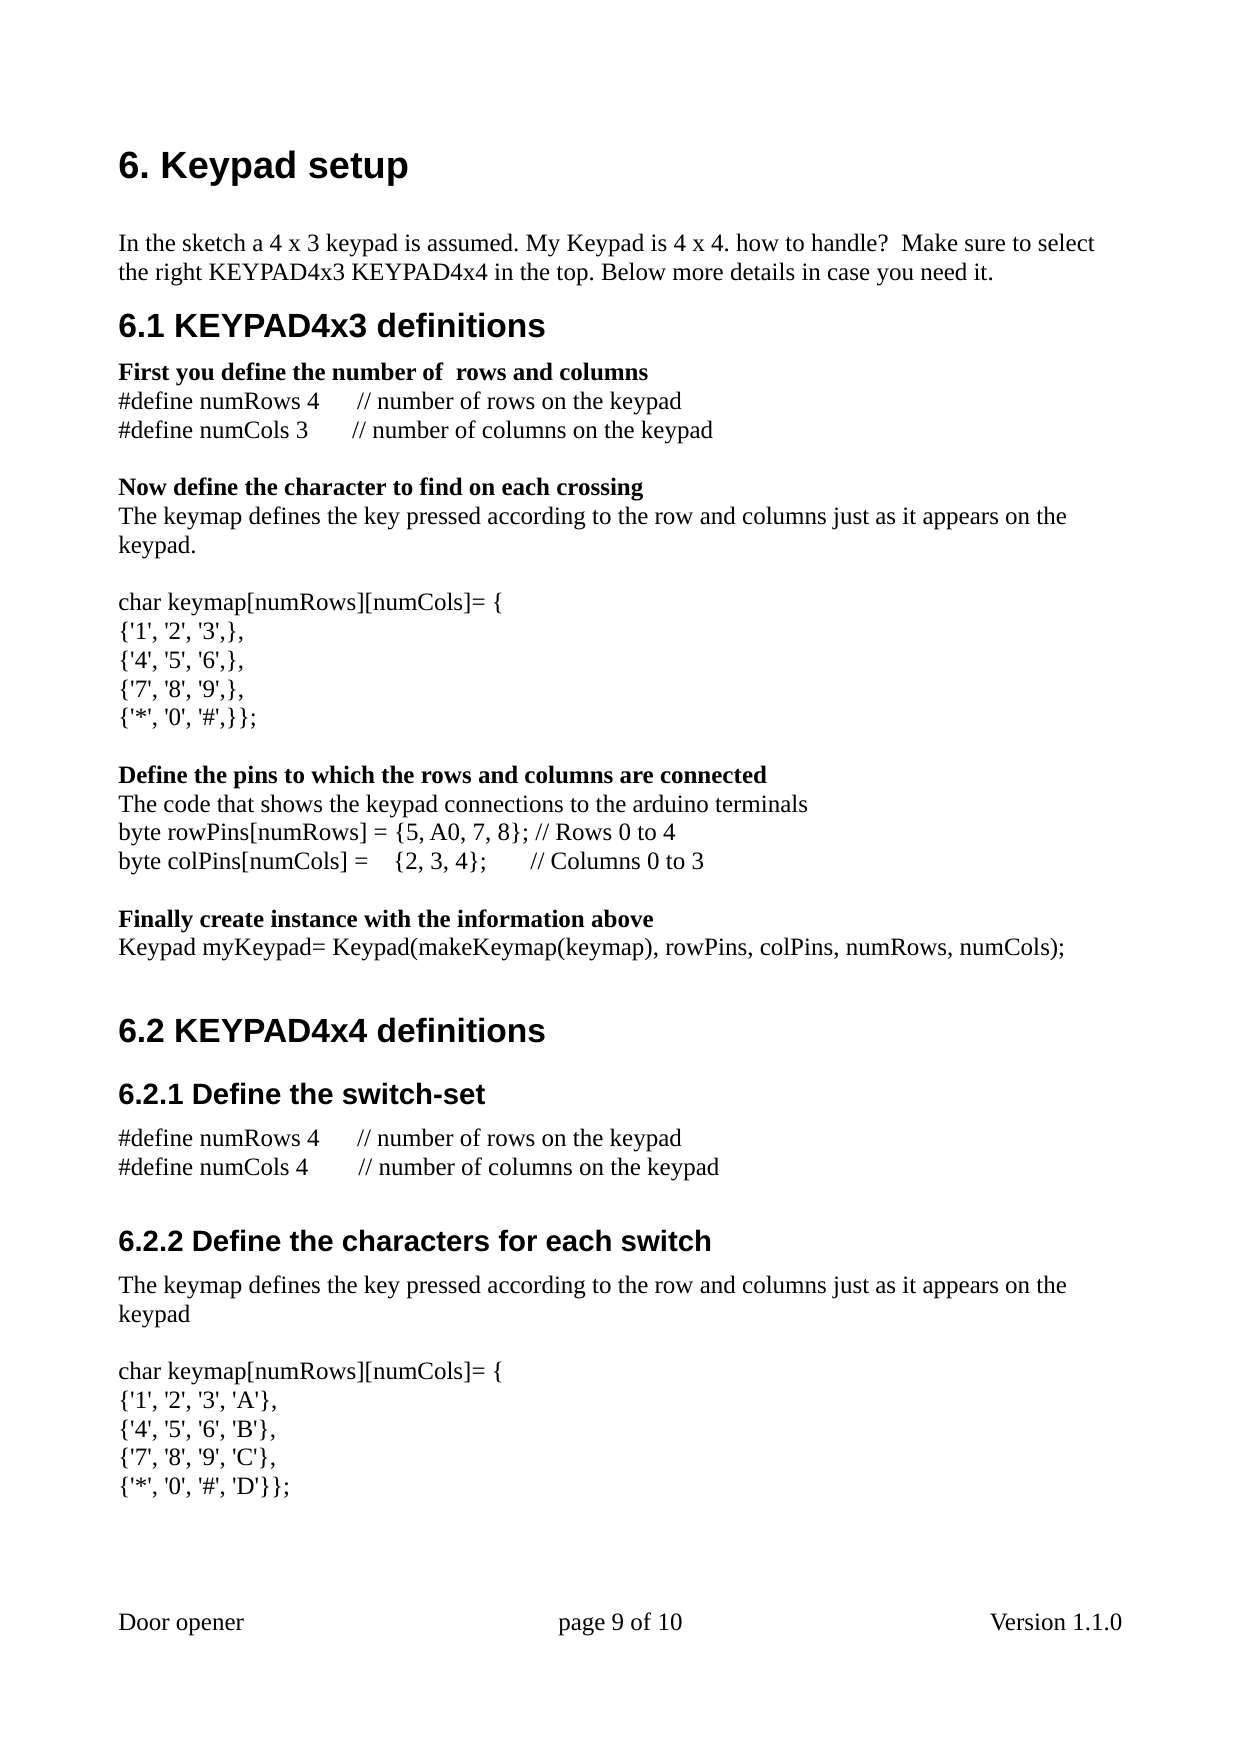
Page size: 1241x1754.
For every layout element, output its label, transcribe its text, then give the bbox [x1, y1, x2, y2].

text The keymap defines the key pressed according to the row and columns just as it appears on the keypad [118, 1270, 1122, 1327]
text #define numRows 4 // number of rows on the keypad [118, 386, 1122, 415]
text char keymap[numRows][numCols]= { [118, 1356, 1122, 1385]
text In the sketch a 4 x 3 keypad is assumed. My Keypad is 4 x 4. how to handle? Make sure to select the right KEYPAD4x3 KEYPAD4x4 in the top. Below more details in case you need it. [118, 228, 1122, 286]
text byte rowPins[numRows] = {5, A0, 7, 8}; // Rows 0 to 4 [118, 817, 1122, 846]
text char keymap[numRows][numCols]= { [118, 587, 1122, 616]
text {'7', '8', '9', 'C'}, [118, 1442, 1122, 1471]
subtitle 6.2 KEYPAD4x4 definitions [118, 1011, 1122, 1049]
text {'1', '2', '3', 'A'}, [118, 1385, 1122, 1414]
text #define numCols 4 // number of columns on the keypad [118, 1152, 1122, 1180]
subtitle 6.1 KEYPAD4x3 definitions [118, 306, 1122, 345]
text Keypad myKeypad= Keypad(makeKeymap(keymap), rowPins, colPins, numRows, numCols); [118, 932, 1122, 961]
text The code that shows the keypad connections to the arduino terminals [118, 789, 1122, 817]
subtitle 6.2.2 Define the characters for each switch [118, 1224, 1122, 1257]
text {'4', '5', '6', 'B'}, [118, 1414, 1122, 1442]
text byte colPins[numCols] = {2, 3, 4}; // Columns 0 to 3 [118, 846, 1122, 875]
text First you define the number of rows and columns [118, 357, 1122, 386]
text The keymap defines the key pressed according to the row and columns just as it appears on the keypad. [118, 501, 1122, 559]
subtitle 6. Keypad setup [118, 143, 1122, 187]
text {'4', '5', '6',}, [118, 645, 1122, 674]
text #define numRows 4 // number of rows on the keypad [118, 1123, 1122, 1152]
text Now define the character to find on each crossing [118, 472, 1122, 501]
text {'7', '8', '9',}, [118, 674, 1122, 702]
text {'1', '2', '3',}, [118, 616, 1122, 645]
text {'*', '0', '#', 'D'}}; [118, 1471, 1122, 1500]
text {'*', '0', '#',}}; [118, 702, 1122, 731]
text Finally create instance with the information above [118, 904, 1122, 932]
text Define the pins to which the rows and columns are connected [118, 760, 1122, 789]
subtitle 6.2.1 Define the switch-set [118, 1077, 1122, 1110]
text #define numCols 3 // number of columns on the keypad [118, 415, 1122, 444]
